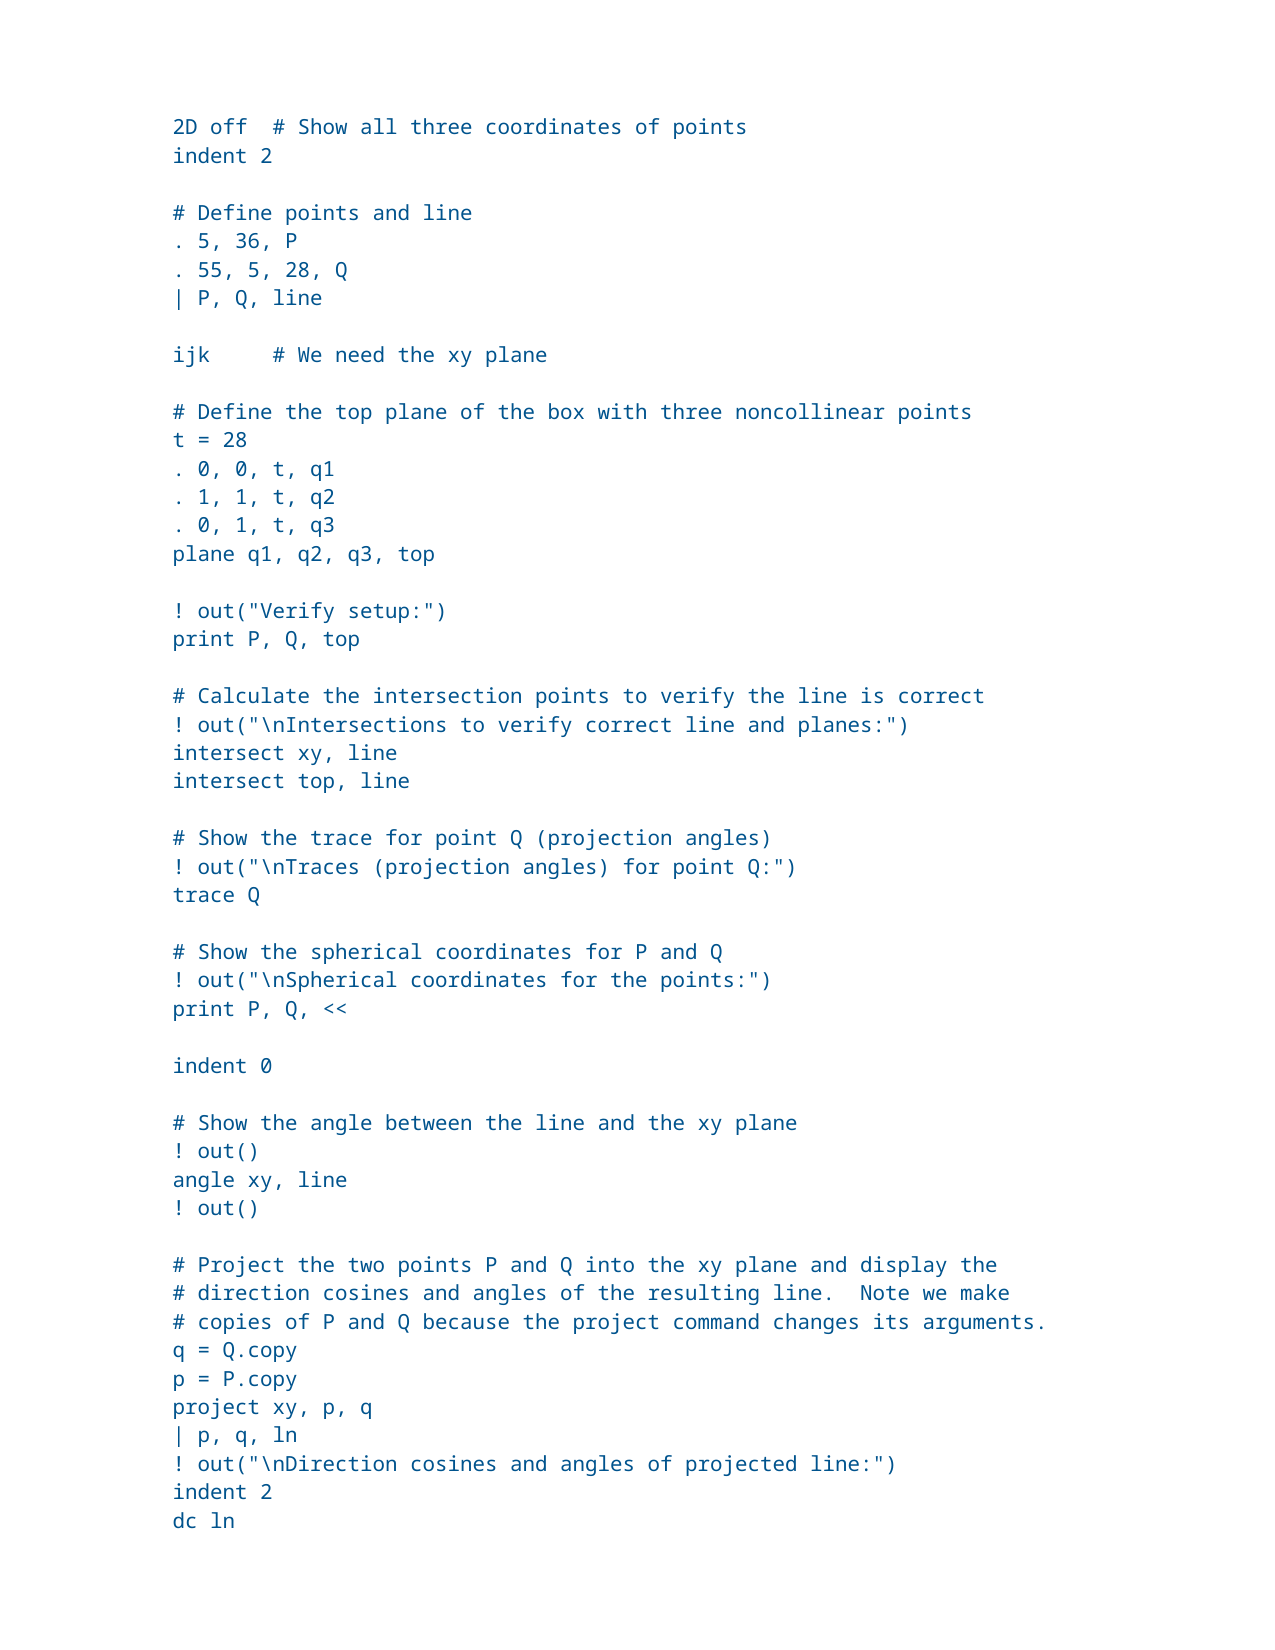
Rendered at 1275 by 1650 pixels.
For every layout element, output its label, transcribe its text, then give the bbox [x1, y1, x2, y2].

text ! out("Verify setup:") [172, 596, 1162, 624]
text | p, q, ln [172, 1421, 1162, 1449]
text . 0, 1, t, q3 [172, 511, 1162, 539]
text # Show the trace for point Q (projection angles) [172, 823, 1162, 852]
text trace Q [172, 880, 1162, 909]
text | P, Q, line [172, 283, 1162, 312]
text plane q1, q2, q3, top [172, 539, 1162, 567]
text angle xy, line [172, 1165, 1162, 1193]
text . 55, 5, 28, Q [172, 255, 1162, 283]
text indent 2 [172, 1477, 1162, 1506]
text t = 28 [172, 425, 1162, 454]
text ! out("\nTraces (projection angles) for point Q:") [172, 852, 1162, 880]
text ! out() [172, 1136, 1162, 1165]
text # Define points and line [172, 198, 1162, 226]
text # Show the angle between the line and the xy plane [172, 1108, 1162, 1136]
text dc ln [172, 1506, 1162, 1534]
text # copies of P and Q because the project command changes its arguments. [172, 1307, 1162, 1335]
text intersect xy, line [172, 738, 1162, 767]
text ! out("\nIntersections to verify correct line and planes:") [172, 710, 1162, 738]
text # Show the spherical coordinates for P and Q [172, 937, 1162, 966]
text ! out("\nDirection cosines and angles of projected line:") [172, 1449, 1162, 1477]
text ! out("\nSpherical coordinates for the points:") [172, 966, 1162, 994]
text print P, Q, << [172, 994, 1162, 1022]
text . 5, 36, P [172, 226, 1162, 255]
text . 1, 1, t, q2 [172, 482, 1162, 511]
text indent 2 [172, 141, 1162, 169]
text print P, Q, top [172, 624, 1162, 653]
text project xy, p, q [172, 1392, 1162, 1421]
text q = Q.copy [172, 1335, 1162, 1364]
text . 0, 0, t, q1 [172, 454, 1162, 482]
text intersect top, line [172, 767, 1162, 795]
text 2D off # Show all three coordinates of points [172, 112, 1162, 141]
text p = P.copy [172, 1364, 1162, 1392]
text # Project the two points P and Q into the xy plane and display the [172, 1250, 1162, 1278]
text indent 0 [172, 1051, 1162, 1079]
text # Calculate the intersection points to verify the line is correct [172, 681, 1162, 710]
text # direction cosines and angles of the resulting line. Note we make [172, 1278, 1162, 1307]
text # Define the top plane of the box with three noncollinear points [172, 397, 1162, 425]
text ! out() [172, 1193, 1162, 1222]
text ijk # We need the xy plane [172, 340, 1162, 368]
